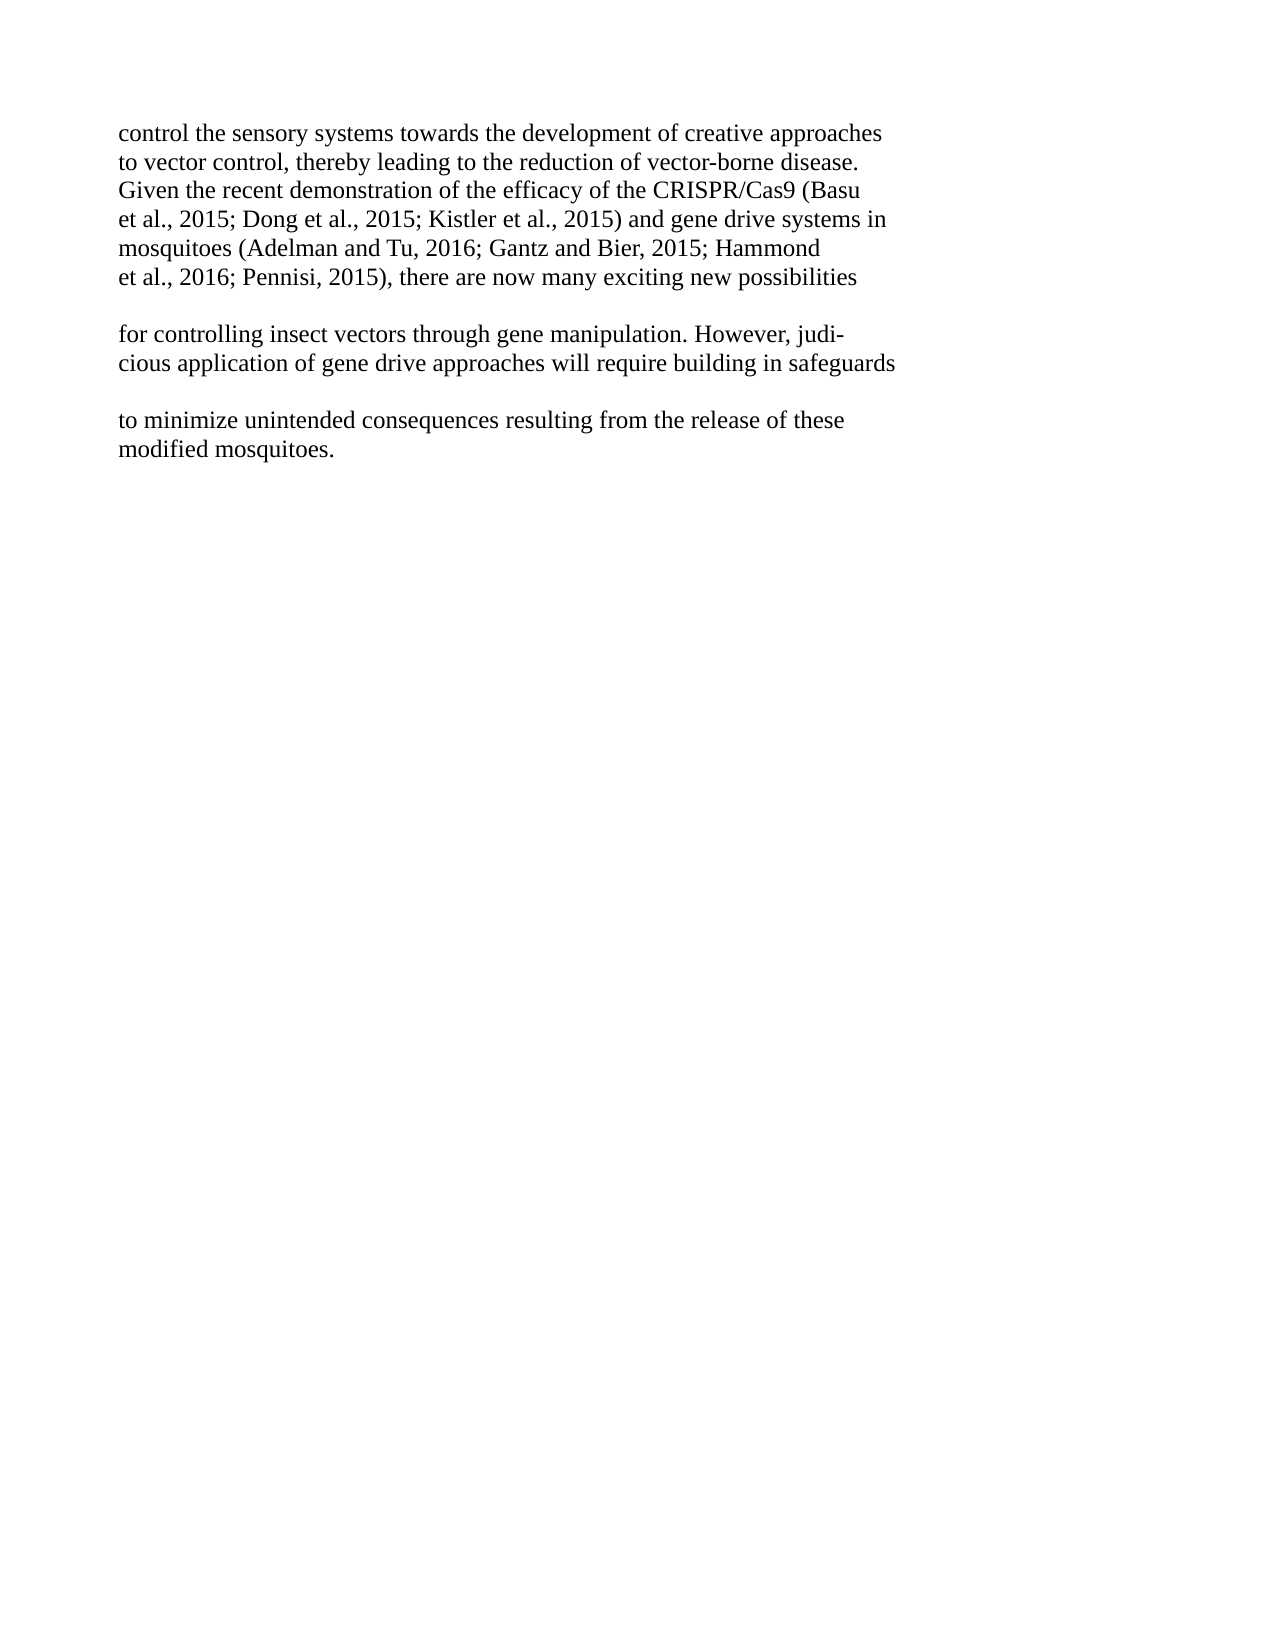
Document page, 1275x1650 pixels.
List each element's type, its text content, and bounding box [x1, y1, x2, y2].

text control the sensory systems towards the development of creative approaches [118, 118, 1157, 147]
text mosquitoes (Adelman and Tu, 2016; Gantz and Bier, 2015; Hammond [118, 233, 1157, 262]
text for controlling insect vectors through gene manipulation. However, judi- [118, 319, 1157, 348]
text cious application of gene drive approaches will require building in safeguards [118, 348, 1157, 377]
text to vector control, thereby leading to the reduction of vector-borne disease. [118, 147, 1157, 176]
text Given the recent demonstration of the efficacy of the CRISPR/Cas9 (Basu [118, 176, 1157, 204]
text modified mosquitoes. [118, 434, 1157, 463]
text et al., 2016; Pennisi, 2015), there are now many exciting new possibilities [118, 262, 1157, 291]
text to minimize unintended consequences resulting from the release of these [118, 406, 1157, 434]
text et al., 2015; Dong et al., 2015; Kistler et al., 2015) and gene drive systems in [118, 204, 1157, 233]
